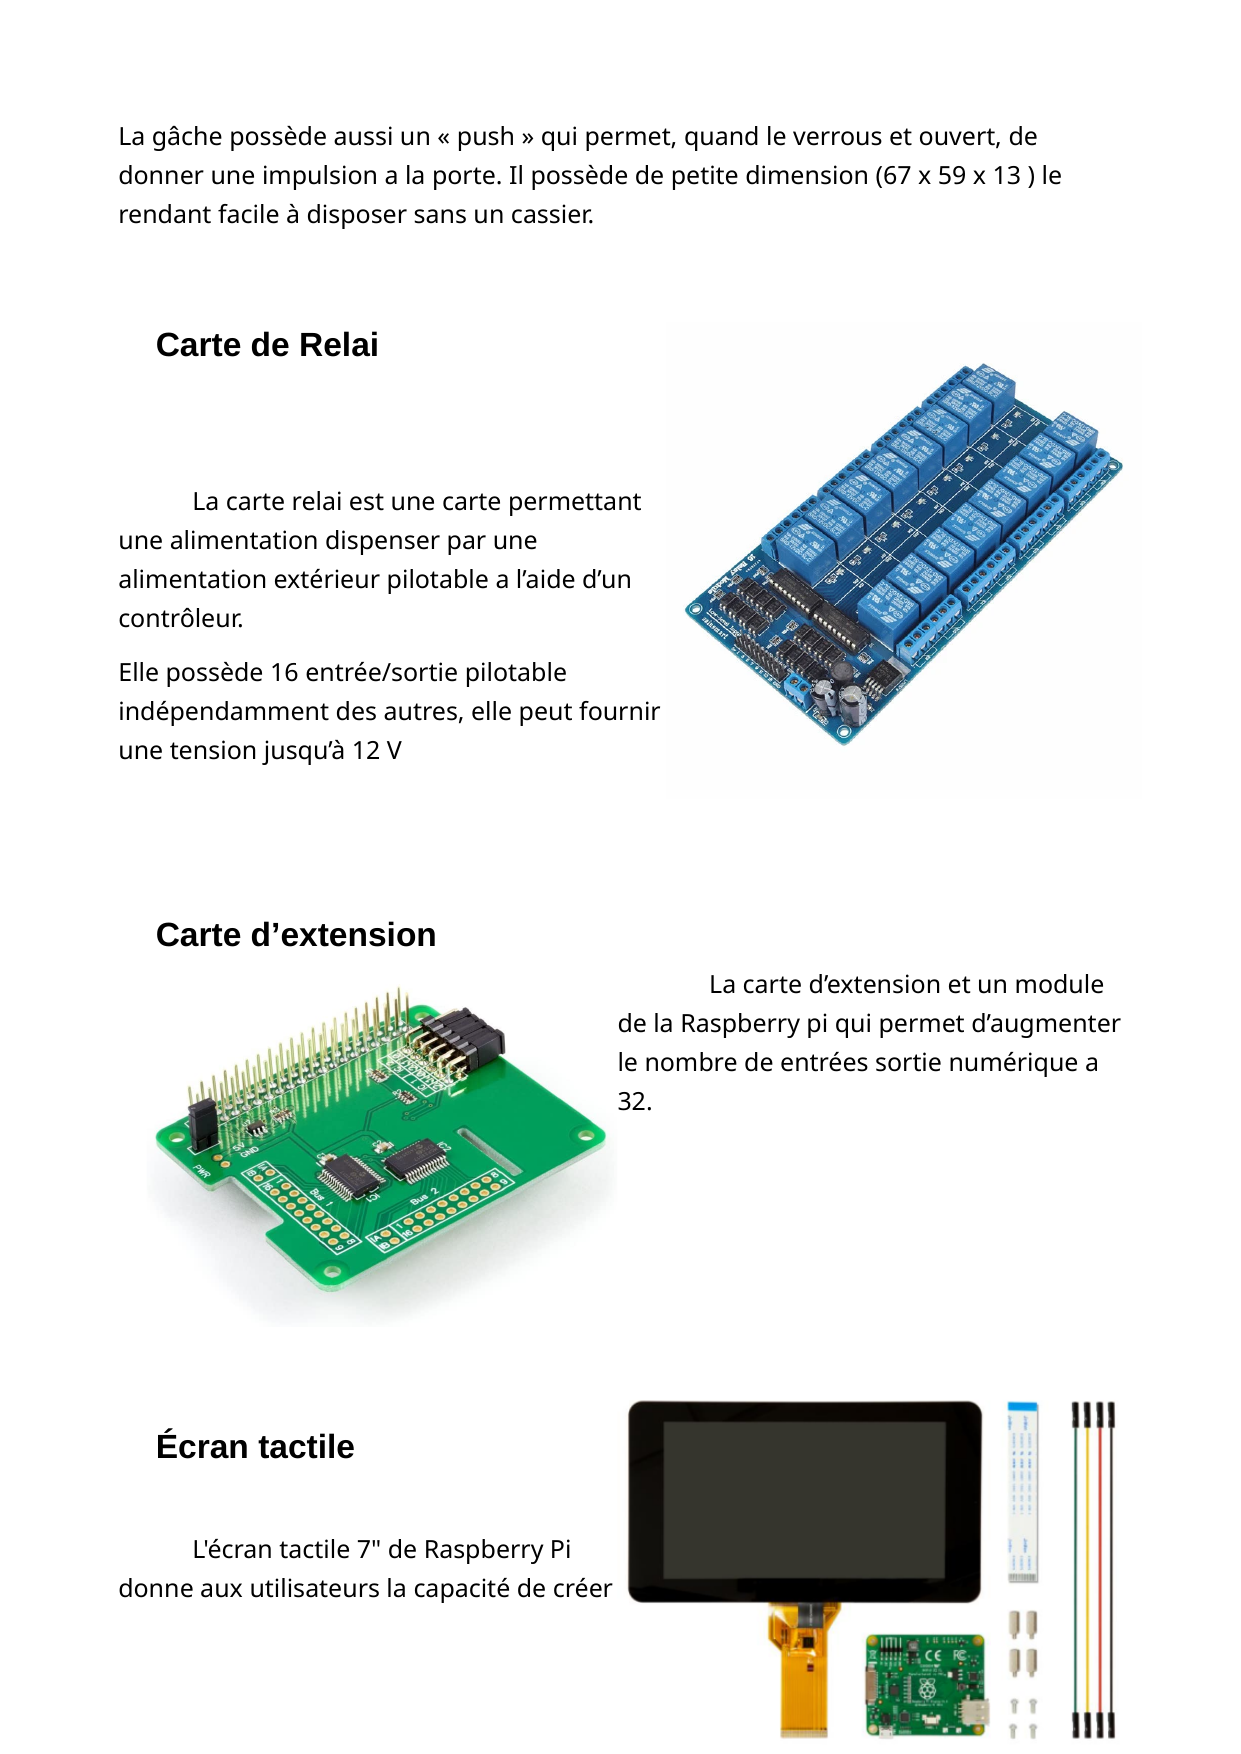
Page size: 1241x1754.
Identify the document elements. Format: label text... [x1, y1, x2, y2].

text La carte d’extension et un module de la Raspberry pi qui permet d’augmenter le nombre de entrées sortie numérique a 32. [118, 966, 1122, 1118]
picture [146, 984, 618, 1327]
picture [665, 322, 1142, 799]
subtitle Carte d’extension [156, 915, 1122, 954]
text L'écran tactile 7" de Raspberry Pi donne aux utilisateurs la capacité de créer [118, 1532, 615, 1605]
subtitle Écran tactile [156, 1427, 615, 1466]
subtitle Carte de Relai [156, 325, 665, 363]
text La gâche possède aussi un « push » qui permet, quand le verrous et ouvert, de donner une impulsion a la porte. Il possède de petite dimension (67 x 59 x 13 ) le rendant facile à disposer sans un cassier. [118, 118, 1122, 231]
picture [615, 1360, 1128, 1754]
text La carte relai est une carte permettant une alimentation dispenser par une alimentation extérieur pilotable a l’aide d’un contrôleur. [118, 483, 665, 635]
text Elle possède 16 entrée/sortie pilotable indépendamment des autres, elle peut fournir une tension jusqu’à 12 V [118, 655, 665, 767]
